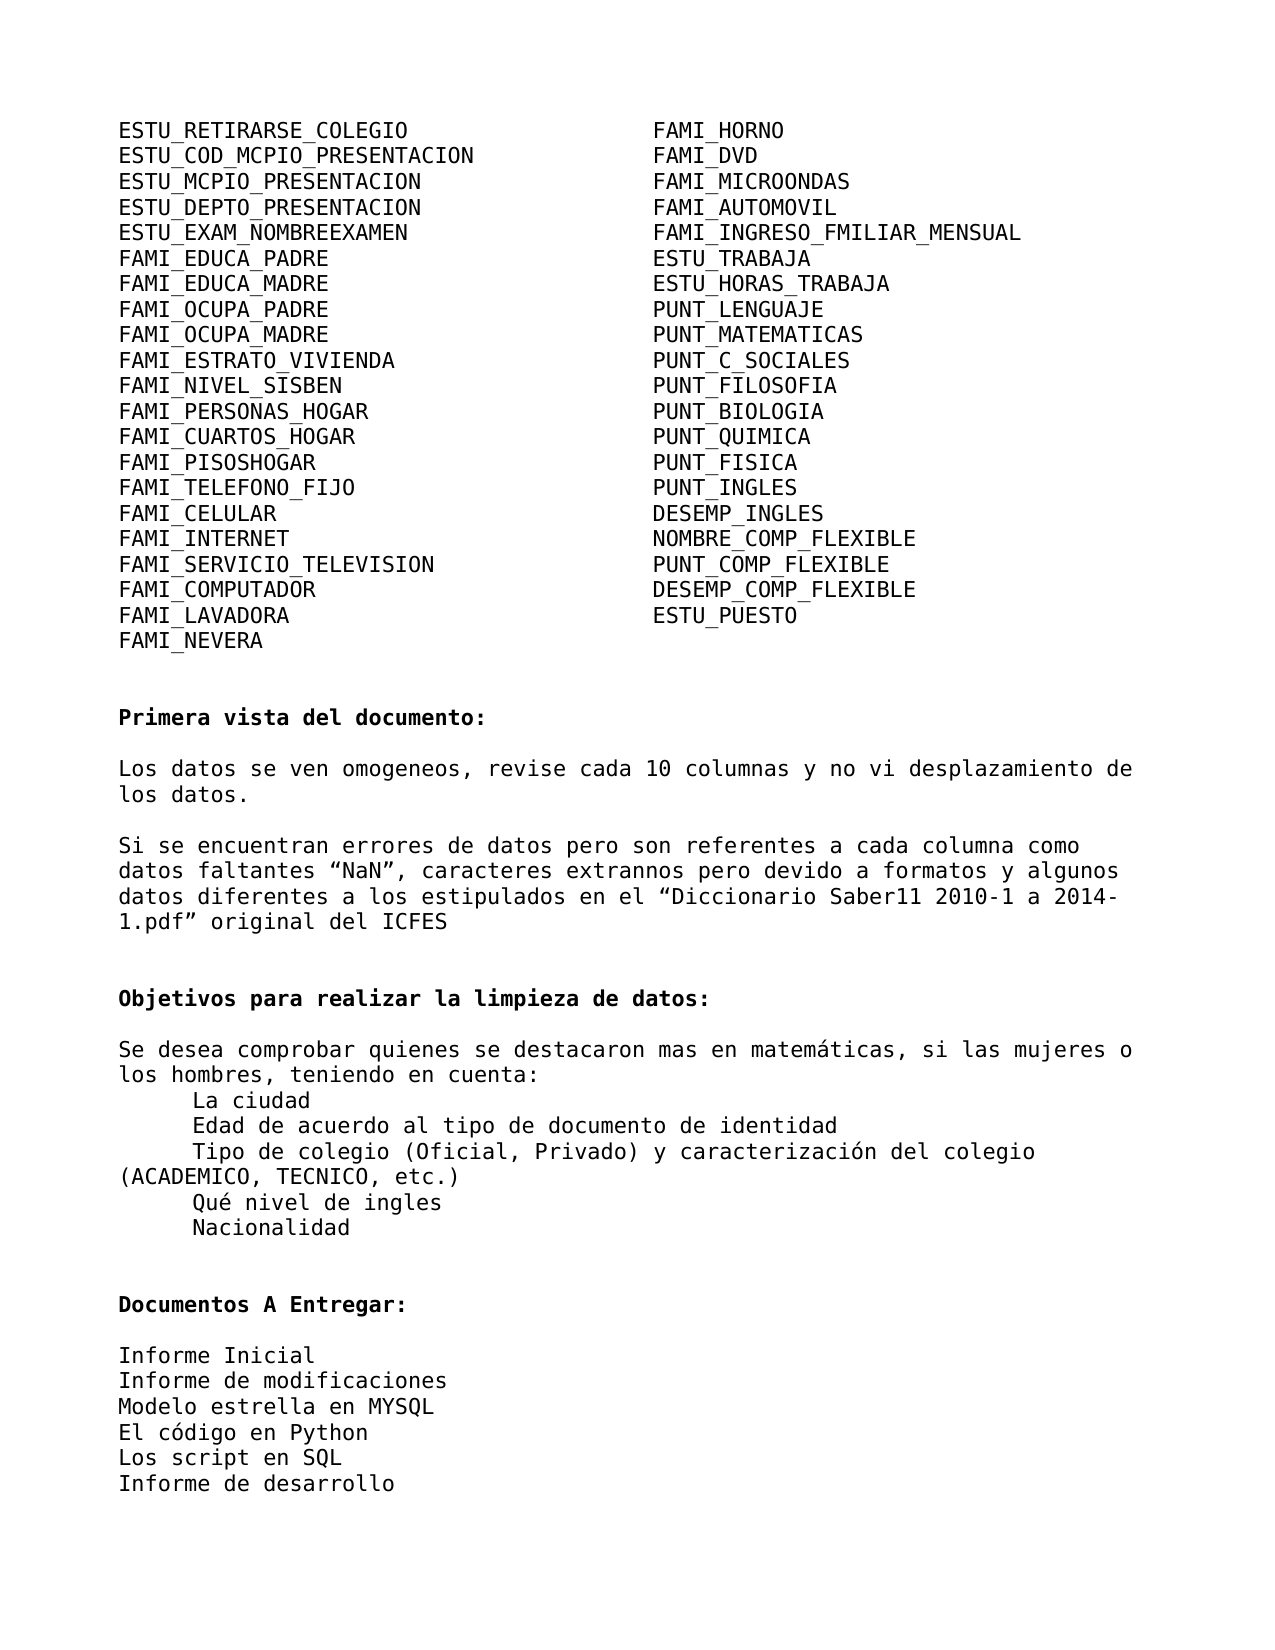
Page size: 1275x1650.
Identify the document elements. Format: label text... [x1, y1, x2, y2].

list FAMI_DVD [652, 144, 1157, 169]
list Objetivos para realizar la limpieza de datos: [118, 986, 1157, 1011]
list FAMI_TELEFONO_FIJO [118, 475, 622, 501]
list FAMI_MICROONDAS [652, 169, 1157, 195]
list PUNT_LENGUAJE [652, 297, 1157, 322]
list ESTU_HORAS_TRABAJA [652, 271, 1157, 297]
list Informe de desarrollo [118, 1471, 1157, 1496]
list FAMI_NIVEL_SISBEN [118, 373, 622, 399]
list PUNT_MATEMATICAS [652, 322, 1157, 348]
list FAMI_NEVERA [118, 628, 622, 654]
list ESTU_TRABAJA [652, 246, 1157, 271]
list DESEMP_COMP_FLEXIBLE [652, 577, 1157, 603]
list FAMI_HORNO [652, 118, 1157, 144]
list ESTU_PUESTO [652, 603, 1157, 628]
list Nacionalidad [118, 1216, 1157, 1241]
list FAMI_EDUCA_MADRE [118, 271, 622, 297]
list FAMI_CUARTOS_HOGAR [118, 424, 622, 450]
list FAMI_LAVADORA [118, 603, 622, 628]
list Tipo de colegio (Oficial, Privado) y caracterización del colegio (ACADEMICO, TECNICO, etc.) [118, 1139, 1157, 1190]
list Edad de acuerdo al tipo de documento de identidad [118, 1113, 1157, 1139]
list PUNT_COMP_FLEXIBLE [652, 552, 1157, 577]
list Informe de modificaciones [118, 1369, 1157, 1394]
list FAMI_COMPUTADOR [118, 577, 622, 603]
list ESTU_DEPTO_PRESENTACION [118, 195, 622, 220]
list FAMI_CELULAR [118, 501, 622, 526]
list Qué nivel de ingles [118, 1190, 1157, 1216]
list FAMI_INGRESO_FMILIAR_MENSUAL [652, 220, 1157, 246]
list Documentos A Entregar: [118, 1292, 1157, 1318]
list Modelo estrella en MYSQL [118, 1394, 1157, 1420]
list FAMI_EDUCA_PADRE [118, 246, 622, 271]
list FAMI_PISOSHOGAR [118, 450, 622, 475]
list Informe Inicial [118, 1343, 1157, 1369]
list Los script en SQL [118, 1445, 1157, 1471]
list La ciudad [118, 1088, 1157, 1113]
list PUNT_FISICA [652, 450, 1157, 475]
list PUNT_BIOLOGIA [652, 399, 1157, 424]
list ESTU_EXAM_NOMBREEXAMEN [118, 220, 622, 246]
list Si se encuentran errores de datos pero son referentes a cada columna como datos faltantes “NaN”, caracteres extrannos pero devido a formatos y algunos datos diferentes a los estipulados en el “Diccionario Saber11 2010-1 a 2014-1.pdf” original del ICFES [118, 833, 1157, 935]
list PUNT_INGLES [652, 475, 1157, 501]
list Los datos se ven omogeneos, revise cada 10 columnas y no vi desplazamiento de los datos. [118, 756, 1157, 807]
list FAMI_INTERNET [118, 526, 622, 552]
list PUNT_FILOSOFIA [652, 373, 1157, 399]
list Se desea comprobar quienes se destacaron mas en matemáticas, si las mujeres o los hombres, teniendo en cuenta: [118, 1037, 1157, 1088]
list El código en Python [118, 1420, 1157, 1445]
list PUNT_QUIMICA [652, 424, 1157, 450]
list FAMI_OCUPA_MADRE [118, 322, 622, 348]
list DESEMP_INGLES [652, 501, 1157, 526]
list ESTU_RETIRARSE_COLEGIO [118, 118, 622, 144]
list NOMBRE_COMP_FLEXIBLE [652, 526, 1157, 552]
list FAMI_PERSONAS_HOGAR [118, 399, 622, 424]
list Primera vista del documento: [118, 705, 1157, 731]
list ESTU_MCPIO_PRESENTACION [118, 169, 622, 195]
list FAMI_ESTRATO_VIVIENDA [118, 348, 622, 373]
list FAMI_SERVICIO_TELEVISION [118, 552, 622, 577]
list ESTU_COD_MCPIO_PRESENTACION [118, 144, 622, 169]
list FAMI_AUTOMOVIL [652, 195, 1157, 220]
list PUNT_C_SOCIALES [652, 348, 1157, 373]
list FAMI_OCUPA_PADRE [118, 297, 622, 322]
